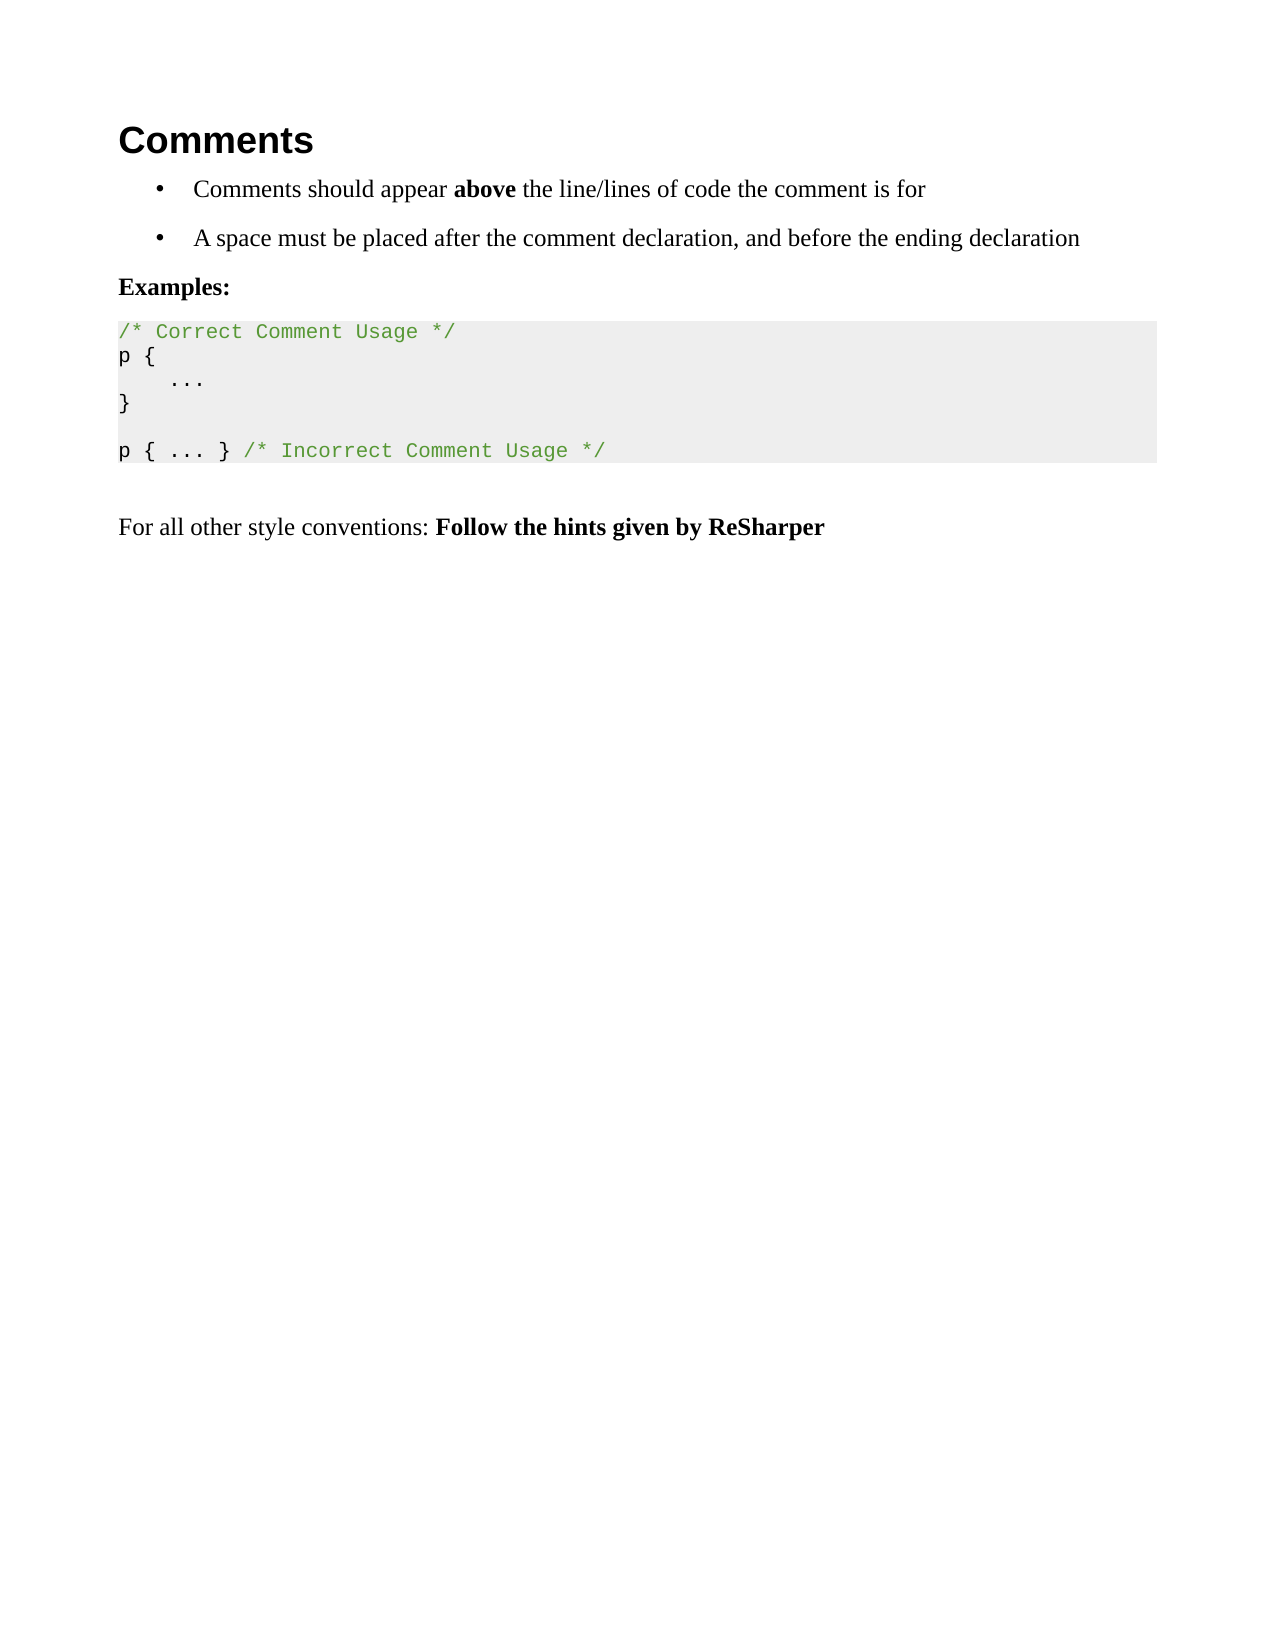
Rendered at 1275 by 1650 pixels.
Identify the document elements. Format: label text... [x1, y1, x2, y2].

text } [118, 392, 1157, 416]
text ... [206, 369, 1157, 392]
text p { ... } /* Incorrect Comment Usage */ [606, 440, 1157, 463]
text For all other style conventions: Follow the hints given by ReSharper [118, 512, 1157, 541]
list A space must be placed after the comment declaration, and before the ending declaration [156, 223, 1157, 252]
text p { [156, 345, 1157, 369]
text /* Correct Comment Usage */ [456, 321, 1157, 345]
subtitle Comments [118, 118, 1157, 162]
list Comments should appear above the line/lines of code the comment is for [156, 174, 1157, 203]
text Examples: [118, 272, 1157, 301]
